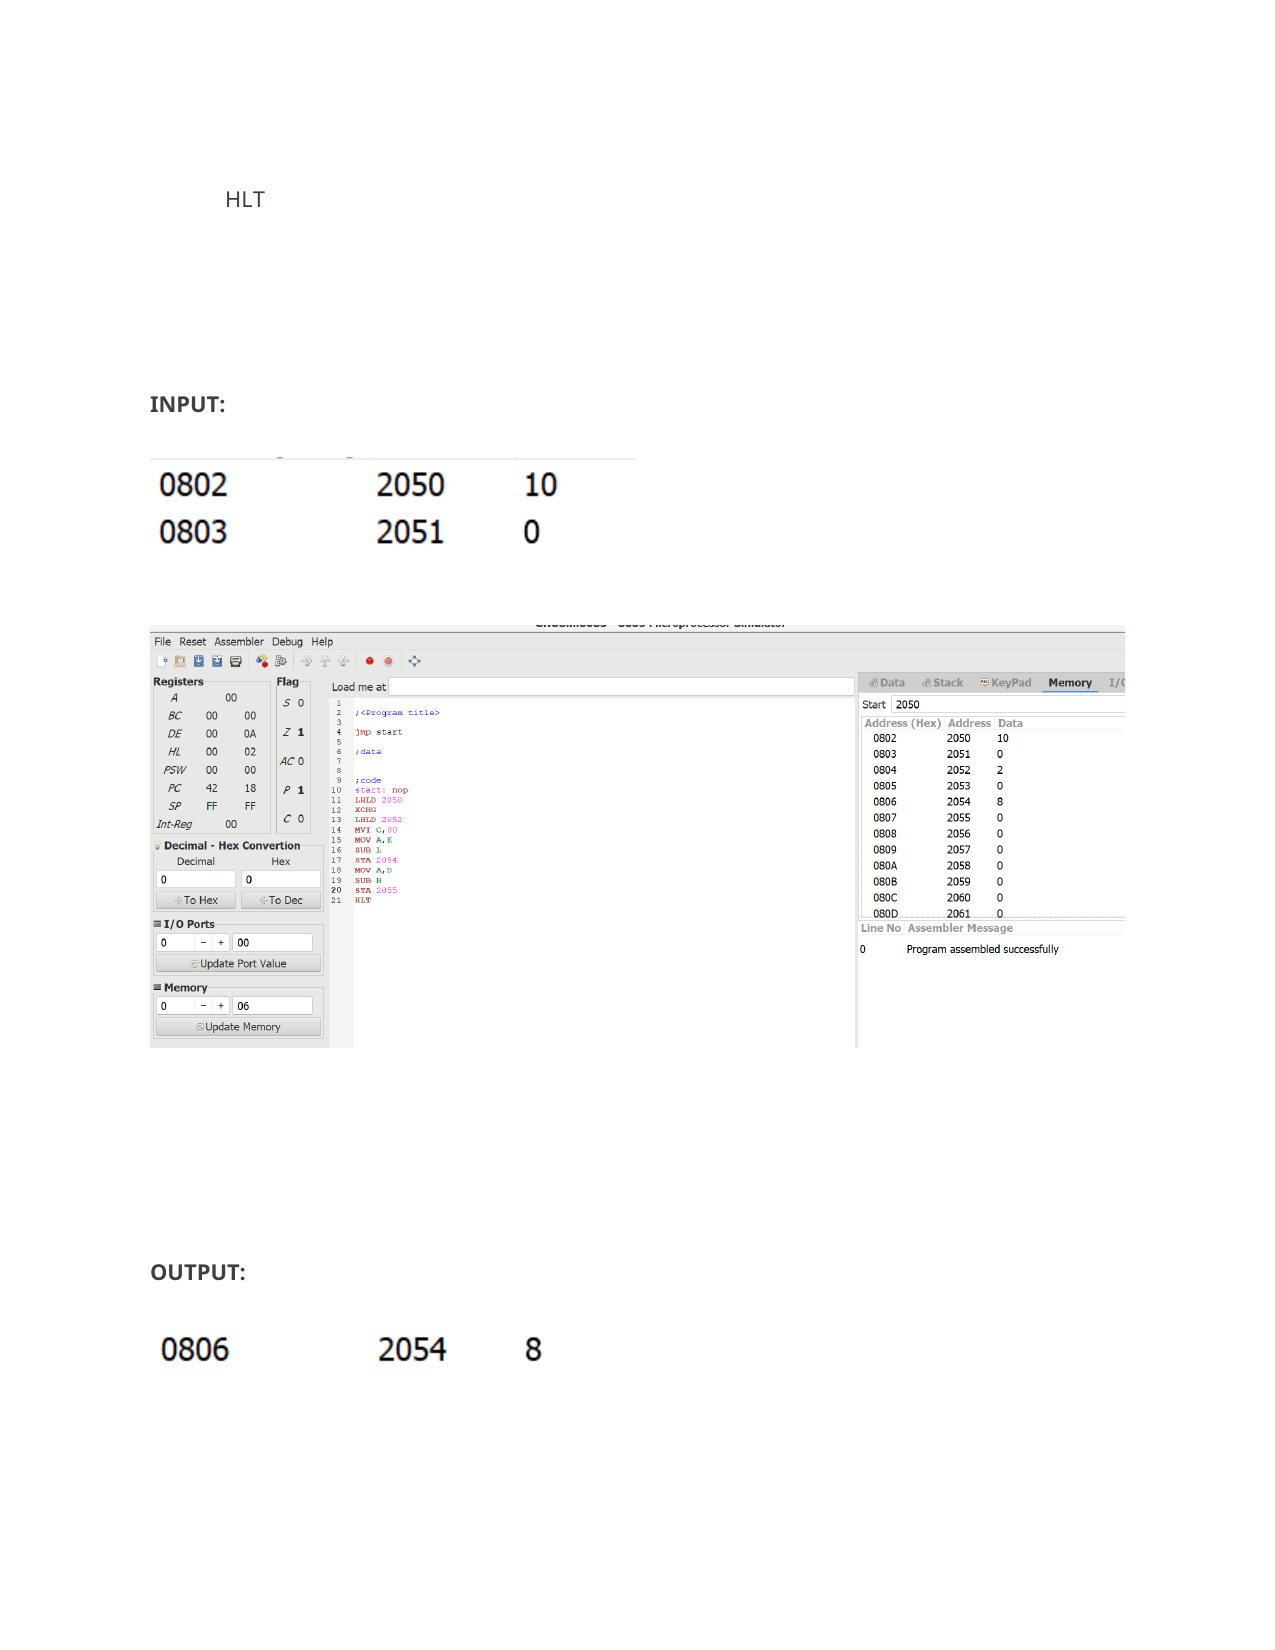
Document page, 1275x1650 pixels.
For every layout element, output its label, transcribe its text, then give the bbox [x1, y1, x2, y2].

text OUTPUT: [150, 1257, 1125, 1287]
picture [150, 1325, 608, 1369]
picture [150, 625, 1125, 1048]
picture [150, 457, 636, 553]
text HLT [150, 184, 1125, 214]
text INPUT: [150, 389, 1125, 419]
